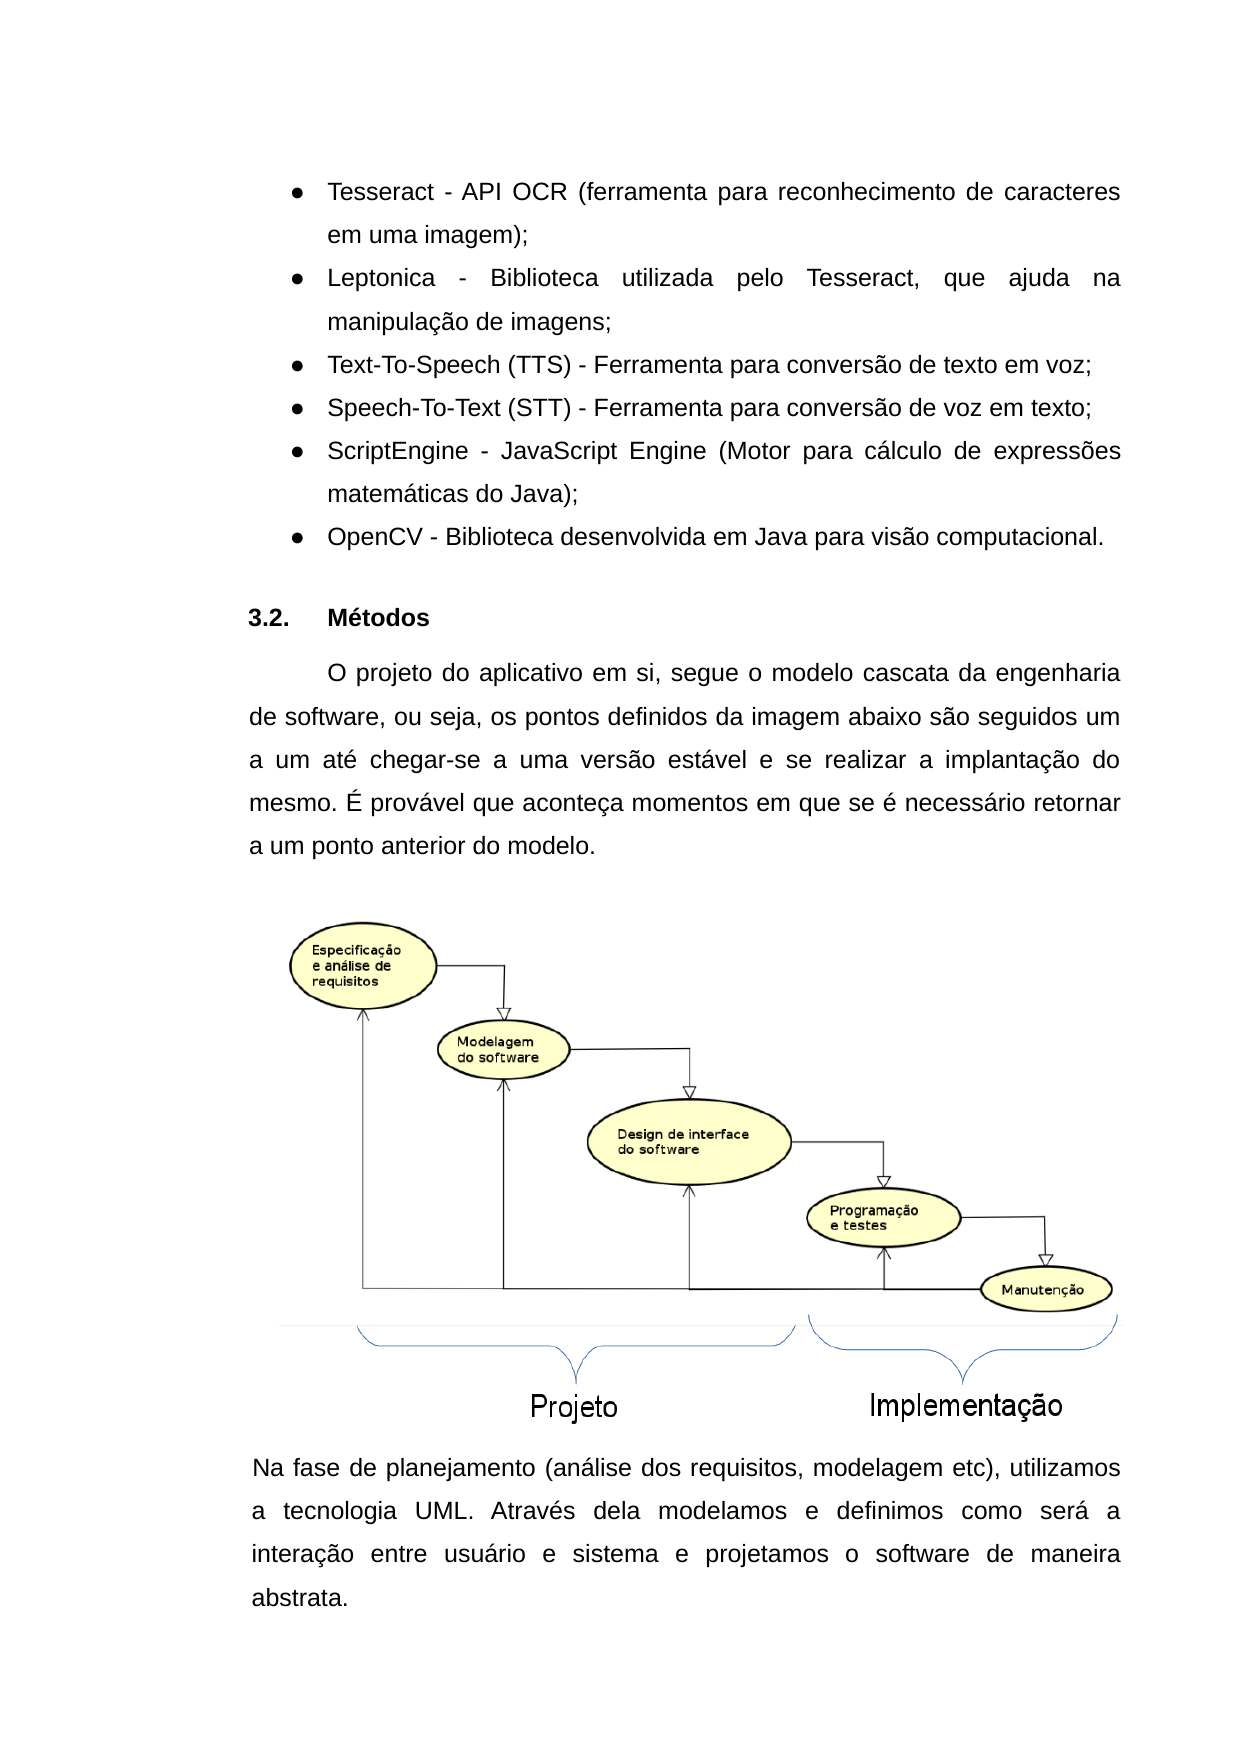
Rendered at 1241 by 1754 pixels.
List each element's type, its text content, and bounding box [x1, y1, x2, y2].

text O projeto do aplicativo em si, segue o modelo cascata da engenharia de software, ou seja, os pontos definidos da imagem abaixo são seguidos um a um até chegar-se a uma versão estável e se realizar a implantação do mesmo. É provável que aconteça momentos em que se é necessário retornar a um ponto anterior do modelo. [249, 658, 1122, 859]
list Tesseract - API OCR (ferramenta para reconhecimento de caracteres em uma imagem); [289, 177, 1122, 249]
picture [279, 913, 1123, 1440]
list Text-To-Speech (TTS) - Ferramenta para conversão de texto em voz; [289, 349, 1122, 378]
subtitle Métodos [289, 603, 1122, 631]
list Leptonica - Biblioteca utilizada pelo Tesseract, que ajuda na manipulação de imagens; [289, 263, 1122, 335]
list Speech-To-Text (STT) - Ferramenta para conversão de voz em texto; [289, 393, 1122, 421]
list ScriptEngine - JavaScript Engine (Motor para cálculo de expressões matemáticas do Java); [289, 436, 1122, 508]
text Na fase de planejamento (análise dos requisitos, modelagem etc), utilizamos a tecnologia UML. Através dela modelamos e definimos como será a interação entre usuário e sistema e projetamos o software de maneira abstrata. [251, 1453, 1122, 1611]
list OpenCV - Biblioteca desenvolvida em Java para visão computacional. [289, 522, 1122, 551]
